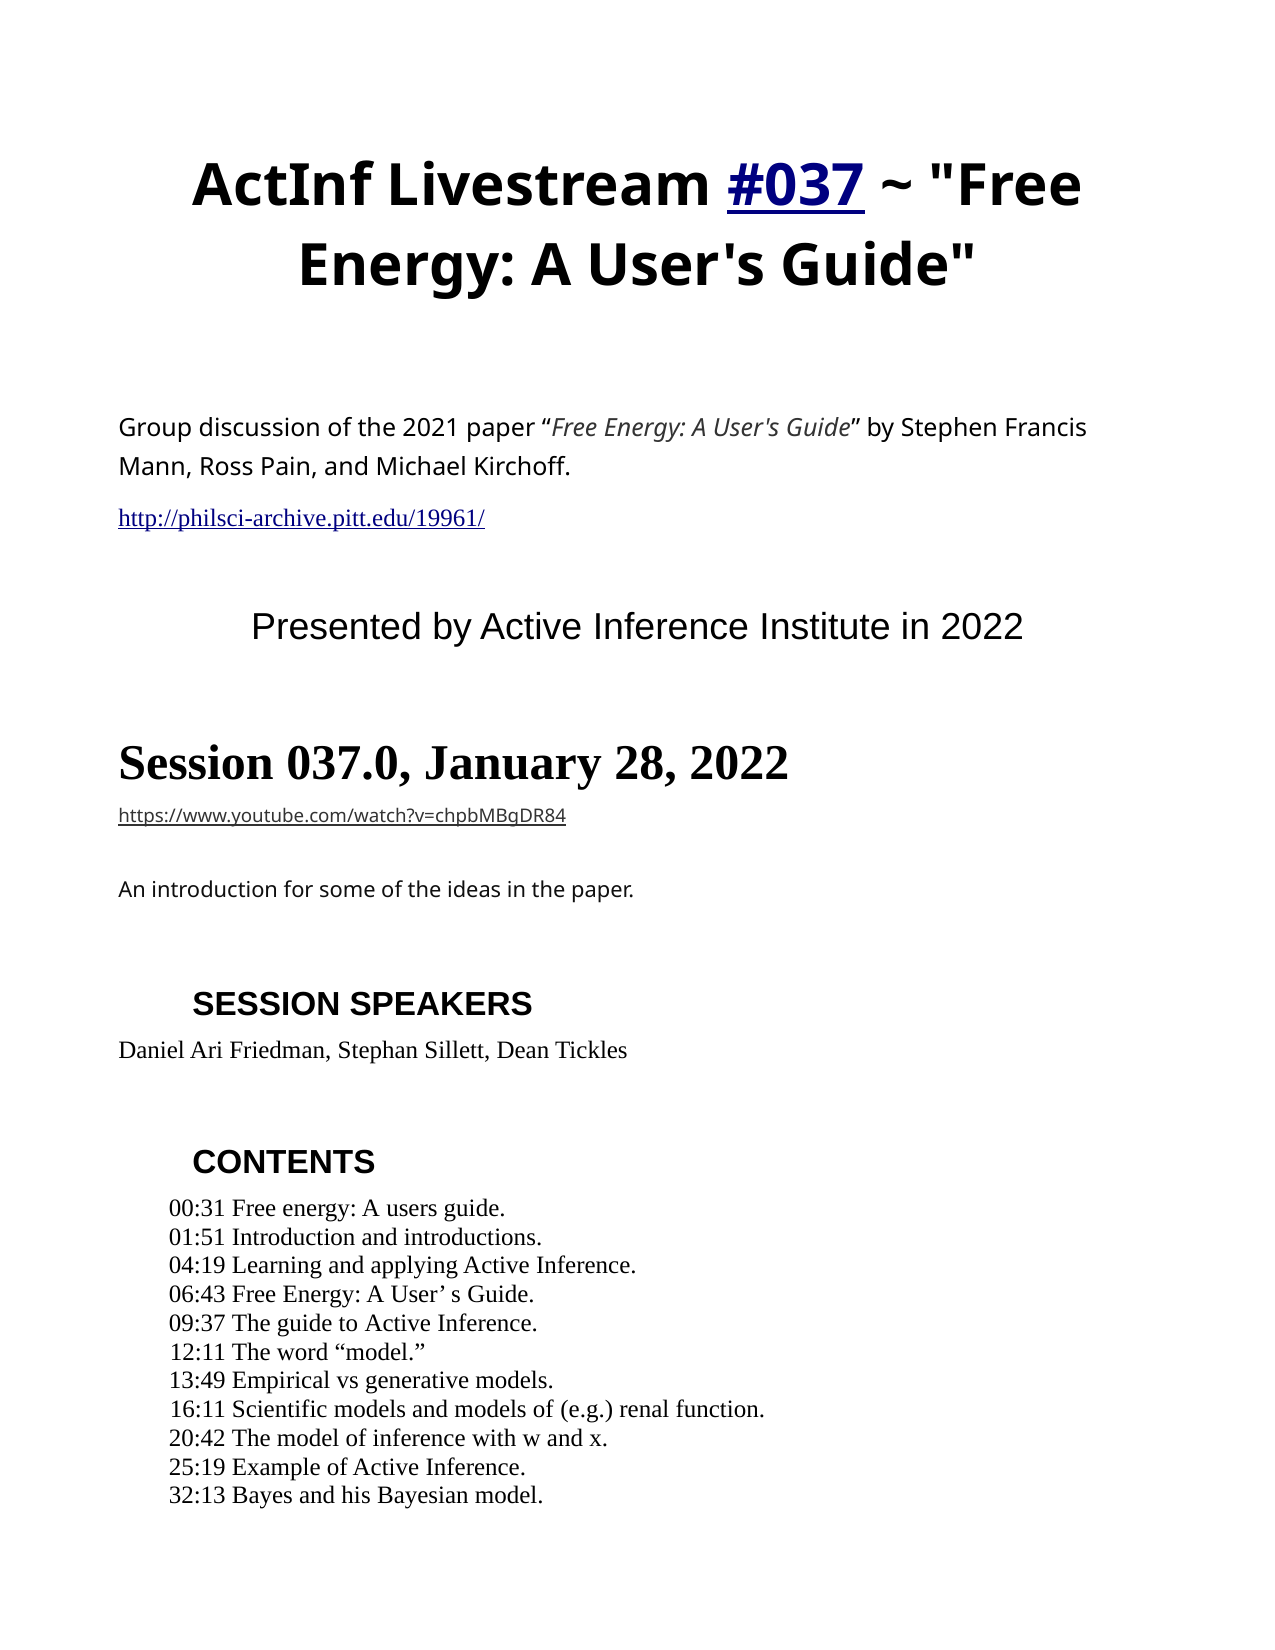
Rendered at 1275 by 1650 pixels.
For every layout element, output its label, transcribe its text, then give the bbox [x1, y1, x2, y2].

text http://philsci-archive.pitt.edu/19961/ [118, 503, 1157, 532]
text https://www.youtube.com/watch?v=chpbMBgDR84 [118, 802, 1157, 828]
subtitle CONTENTS [118, 1142, 1157, 1181]
table_cell 16:11 [112, 1394, 228, 1423]
table_cell Empirical vs generative models. [229, 1366, 889, 1394]
subtitle SESSION SPEAKERS [118, 984, 1157, 1023]
table_cell Bayes and his Bayesian model. [229, 1481, 889, 1509]
text An introduction for some of the ideas in the paper. [118, 874, 1157, 904]
table_cell 04:19 [112, 1251, 228, 1279]
table_header 00:31 [112, 1193, 228, 1222]
table_cell 32:13 [112, 1481, 228, 1509]
text Group discussion of the 2021 paper “Free Energy: A User's Guide” by Stephen Francis Mann, Ross Pain, and Michael Kirchoff. [118, 410, 1157, 483]
table_cell 06:43 [112, 1279, 228, 1308]
table_cell Example of Active Inference. [229, 1452, 889, 1481]
subtitle Presented by Active Inference Institute in 2022 [118, 604, 1157, 647]
table_cell 12:11 [112, 1337, 228, 1366]
table_cell Learning and applying Active Inference. [229, 1251, 889, 1279]
table_cell 01:51 [112, 1222, 228, 1251]
subtitle Session 037.0, January 28, 2022 [118, 732, 1157, 790]
table_cell 25:19 [112, 1452, 228, 1481]
table_cell The word “model.” [229, 1337, 889, 1366]
table_cell 13:49 [112, 1366, 228, 1394]
table_cell Scientific models and models of (e.g.) renal function. [229, 1394, 889, 1423]
table_cell 09:37 [112, 1308, 228, 1337]
table_cell 20:42 [112, 1423, 228, 1452]
title ActInf Livestream #037 ~ "Free Energy: A User's Guide" [118, 143, 1157, 302]
table_cell The model of inference with w and x. [229, 1423, 889, 1452]
text Daniel Ari Friedman, Stephan Sillett, Dean Tickles [118, 1035, 1157, 1064]
table_header Free energy: A users guide. [229, 1193, 889, 1222]
table_cell The guide to Active Inference. [229, 1308, 889, 1337]
table_cell Free Energy: A User’ s Guide. [229, 1279, 889, 1308]
table_cell Introduction and introductions. [229, 1222, 889, 1251]
